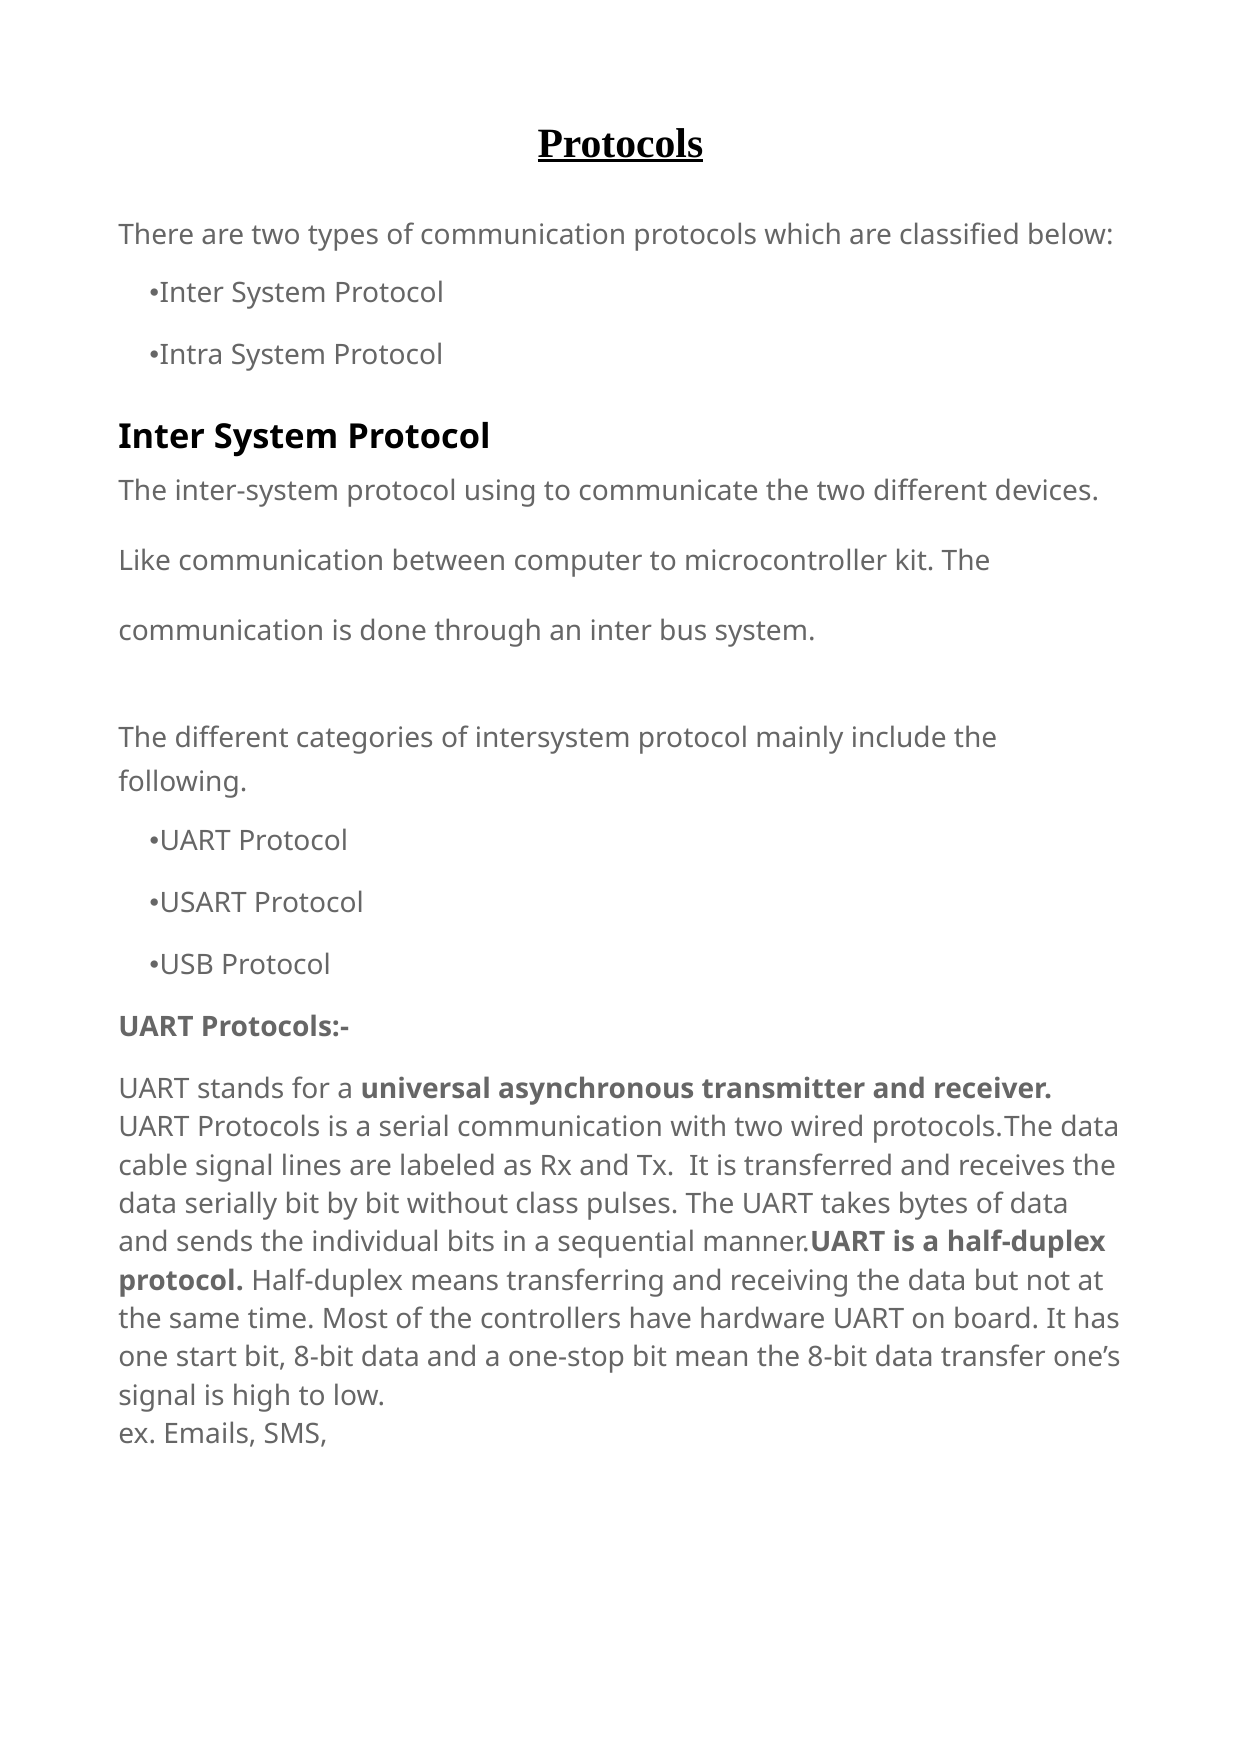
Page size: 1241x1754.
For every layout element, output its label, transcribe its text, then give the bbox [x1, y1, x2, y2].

subtitle Inter System Protocol [118, 411, 1122, 458]
list USB Protocol [118, 944, 1122, 982]
text The inter-system protocol using to communicate the two different devices. Like communication between computer to microcontroller kit. The communication is done through an inter bus system. [118, 471, 1122, 648]
list Intra System Protocol [118, 335, 1122, 373]
list USART Protocol [118, 882, 1122, 920]
text ex. Emails, SMS, [118, 1413, 1122, 1452]
text Protocols [118, 118, 1122, 166]
list Inter System Protocol [118, 273, 1122, 311]
text UART Protocols:- [118, 1006, 1122, 1044]
list UART Protocol [118, 820, 1122, 858]
text There are two types of communication protocols which are classified below: [118, 214, 1122, 252]
text The different categories of intersystem protocol mainly include the following. [118, 717, 1122, 800]
text UART stands for a universal asynchronous transmitter and receiver. UART Protocols is a serial communication with two wired protocols.The data cable signal lines are labeled as Rx and Tx. It is transferred and receives the data serially bit by bit without class pulses. The UART takes bytes of data and sends the individual bits in a sequential manner.UART is a half-duplex protocol. Half-duplex means transferring and receiving the data but not at the same time. Most of the controllers have hardware UART on board. It has one start bit, 8-bit data and a one-stop bit mean the 8-bit data transfer one’s signal is high to low. [118, 1068, 1122, 1413]
